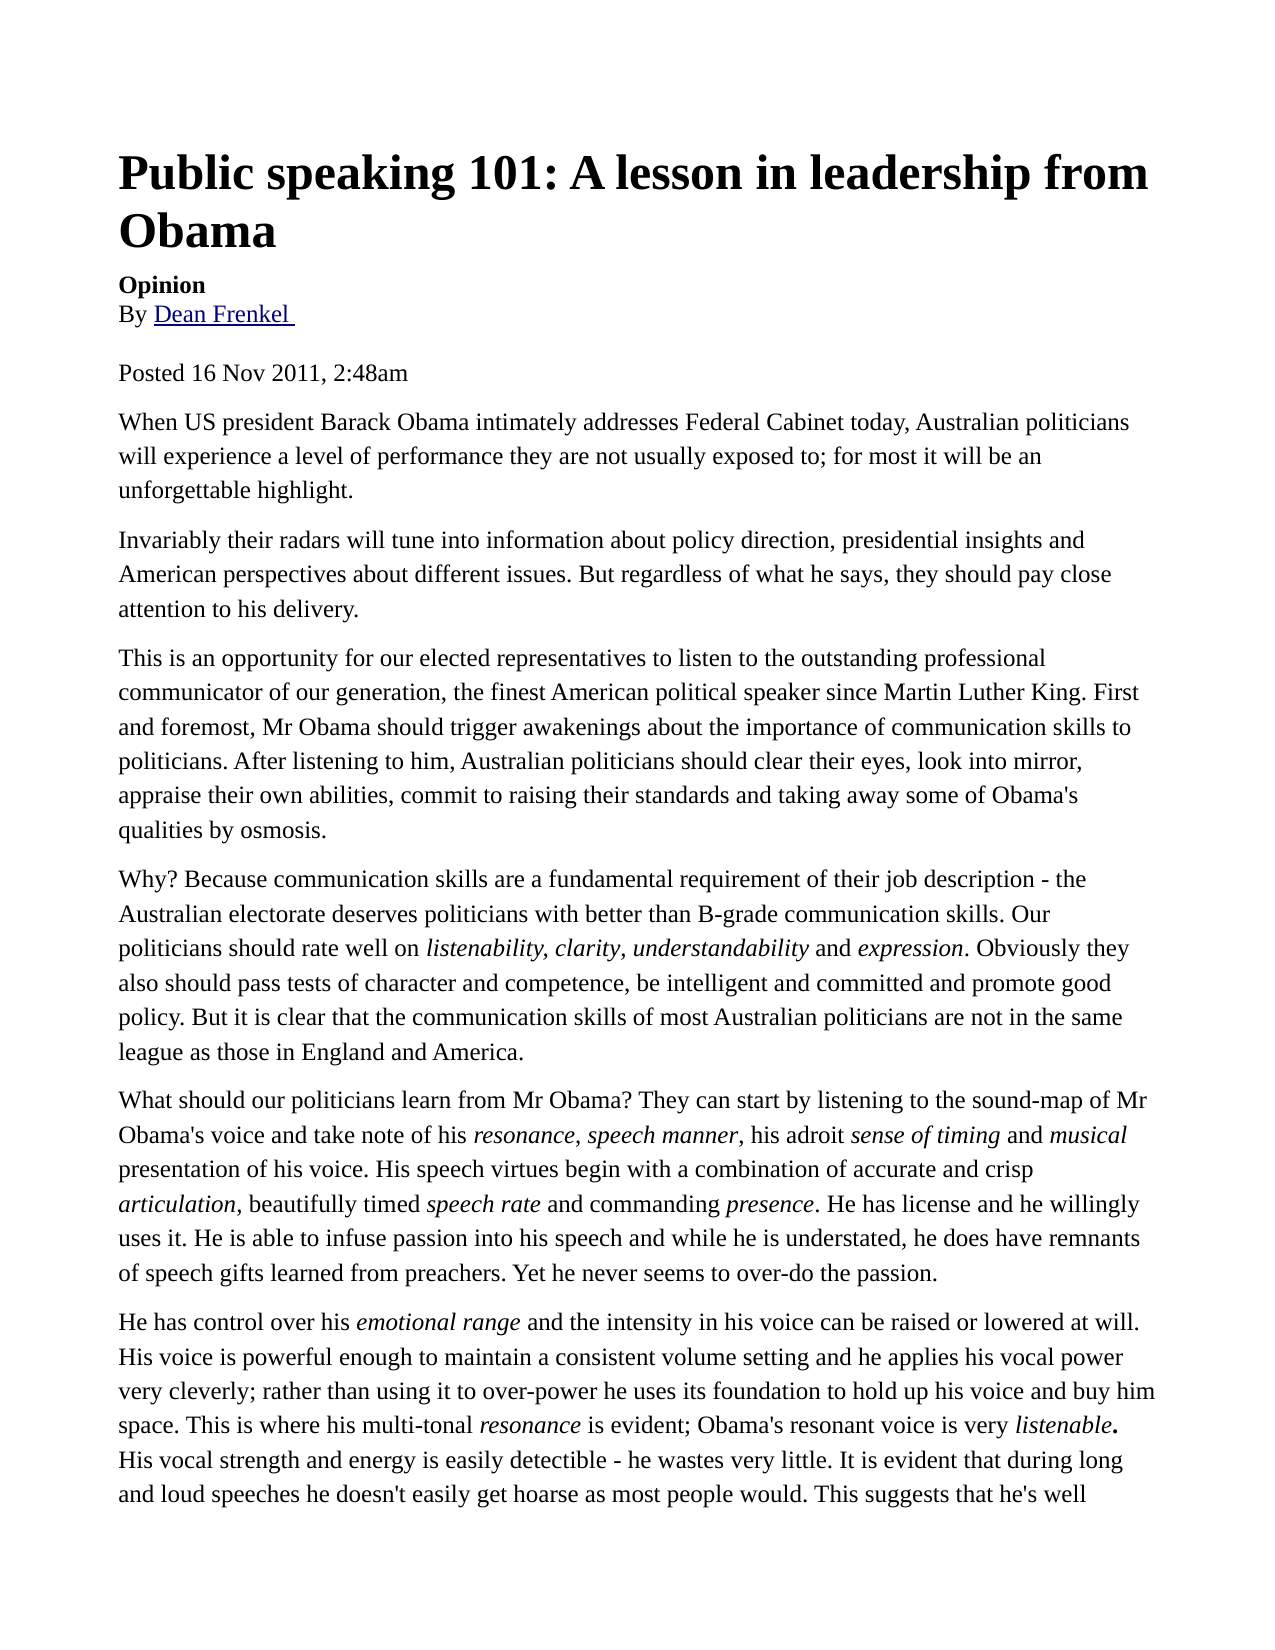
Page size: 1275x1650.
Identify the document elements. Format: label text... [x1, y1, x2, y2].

subtitle Public speaking 101: A lesson in leadership from Obama [118, 143, 1157, 258]
text When US president Barack Obama intimately addresses Federal Cabinet today, Australian politicians will experience a level of performance they are not usually exposed to; for most it will be an unforgettable highlight. [118, 407, 1157, 504]
text He has control over his emotional range and the intensity in his voice can be raised or lowered at will. His voice is powerful enough to maintain a consistent volume setting and he applies his vocal power very cleverly; rather than using it to over-power he uses its foundation to hold up his voice and buy him space. This is where his multi-tonal resonance is evident; Obama's resonant voice is very listenable. His vocal strength and energy is easily detectible - he wastes very little. It is evident that during long and loud speeches he doesn't easily get hoarse as most people would. This suggests that he's well [118, 1307, 1157, 1508]
text What should our politicians learn from Mr Obama? They can start by listening to the sound-map of Mr Obama's voice and take note of his resonance, speech manner, his adroit sense of timing and musical presentation of his voice. His speech virtues begin with a combination of accurate and crisp articulation, beautifully timed speech rate and commanding presence. He has license and he willingly uses it. He is able to infuse passion into his speech and while he is understated, he does have remnants of speech gifts learned from preachers. Yet he never seems to over-do the passion. [118, 1086, 1157, 1287]
text Posted 16 Nov 2011, 2:48am [118, 358, 1157, 386]
text Invariably their radars will tune into information about policy direction, presidential insights and American perspectives about different issues. But regardless of what he says, they should pay close attention to his delivery. [118, 525, 1157, 622]
text Why? Because communication skills are a fundamental requirement of their job description - the Australian electorate deserves politicians with better than B-grade communication skills. Our politicians should rate well on listenability, clarity, understandability and expression. Obviously they also should pass tests of character and competence, be intelligent and committed and promote good policy. But it is clear that the communication skills of most Australian politicians are not in the same league as those in England and America. [118, 864, 1157, 1065]
text This is an opportunity for our elected representatives to listen to the outstanding professional communicator of our generation, the finest American political speaker since Martin Luther King. First and foremost, Mr Obama should trigger awakenings about the importance of communication skills to politicians. After listening to him, Australian politicians should clear their eyes, look into mirror, appraise their own abilities, commit to raising their standards and taking away some of Obama's qualities by osmosis. [118, 643, 1157, 844]
text By Dean Frenkel [118, 299, 1157, 328]
text Opinion [118, 271, 1157, 299]
